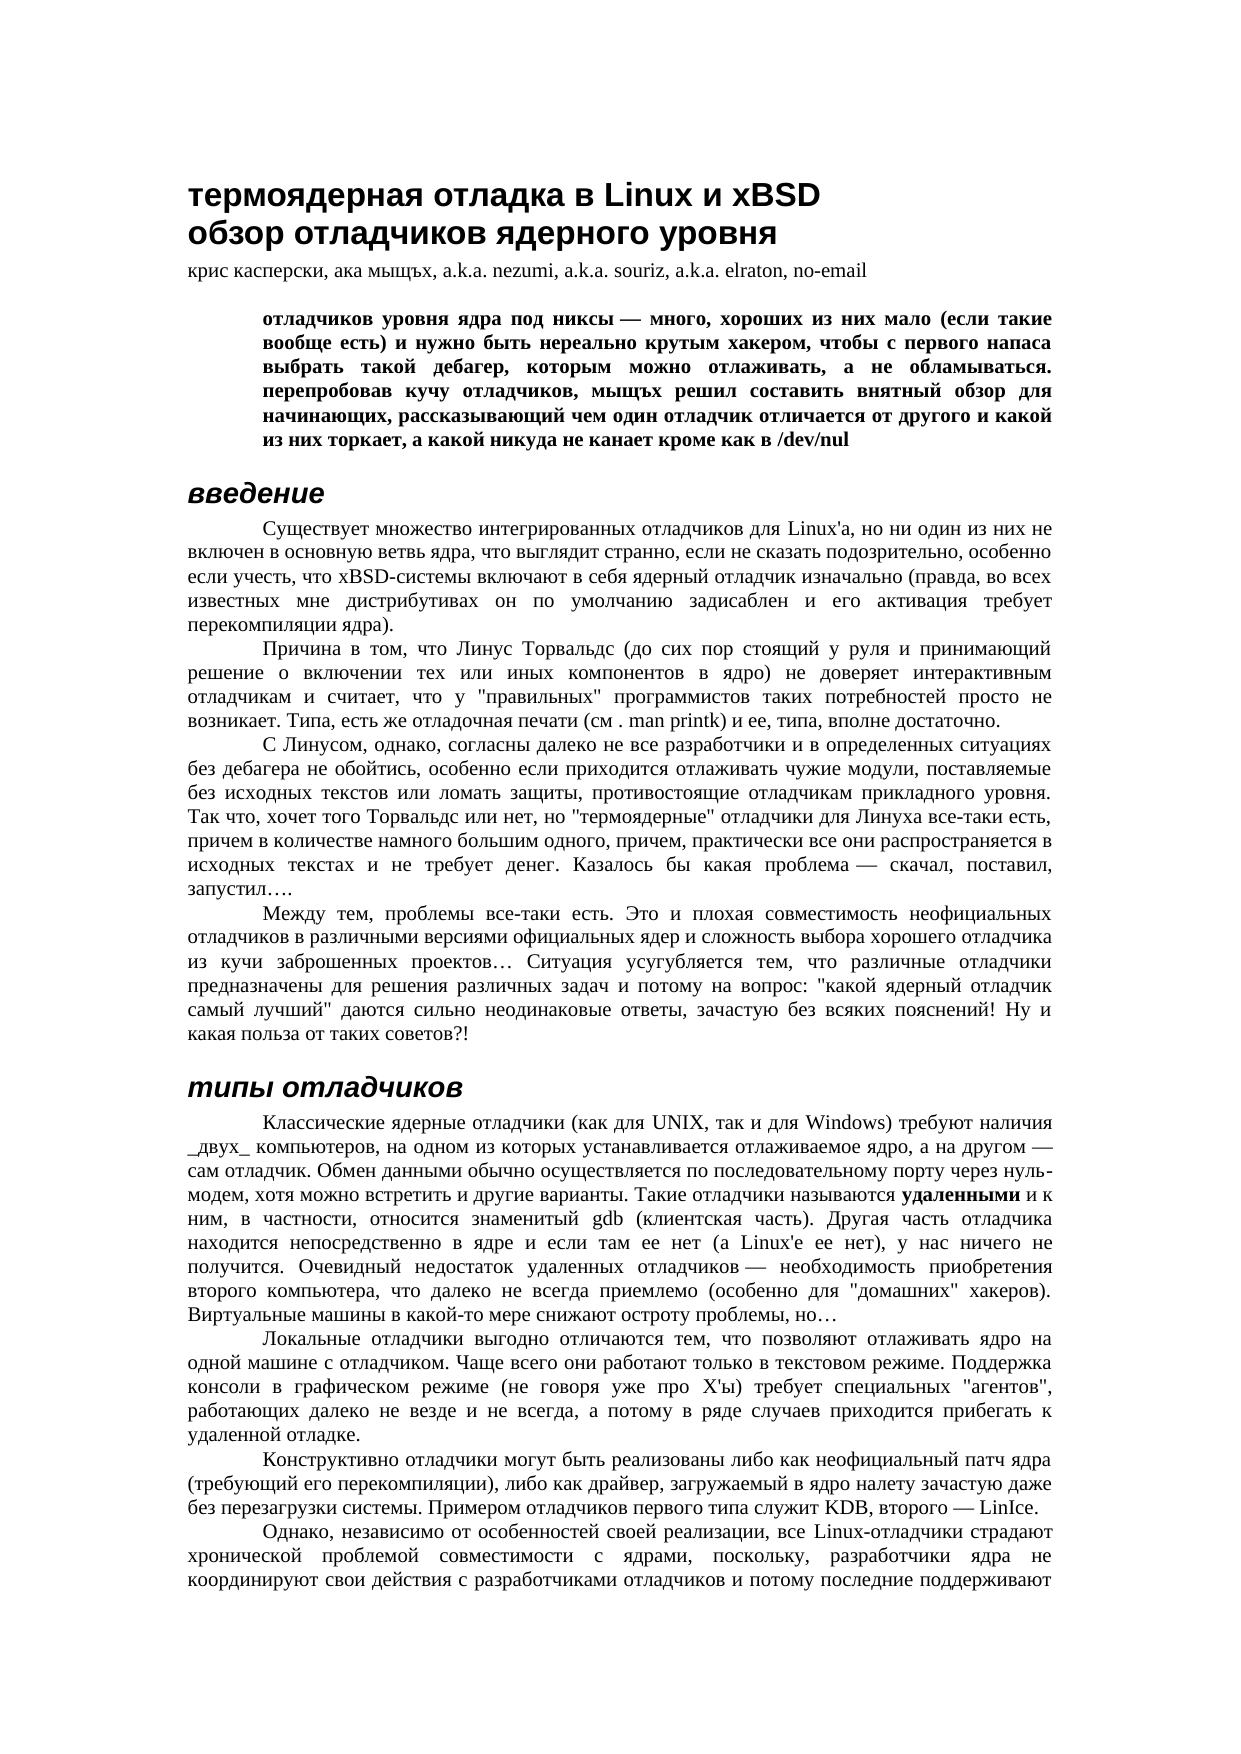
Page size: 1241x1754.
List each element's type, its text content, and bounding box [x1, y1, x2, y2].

text Причина в том, что Линус Торвальдс (до сих пор стоящий у руля и принимающий решение о включении тех или иных компонентов в ядро) не доверяет интерактивным отладчикам и считает, что у "правильных" программистов таких потребностей просто не возникает. Типа, есть же отладочная печати (см . man printk) и ее, типа, вполне достаточно. [187, 636, 1053, 732]
text Локальные отладчики выгодно отличаются тем, что позволяют отлаживать ядро на одной машине с отладчиком. Чаще всего они работают только в текстовом режиме. Поддержка консоли в графическом режиме (не говоря уже про X'ы) требует специальных "агентов", работающих далеко не везде и не всегда, а потому в ряде случаев приходится прибегать к удаленной отладке. [187, 1326, 1053, 1446]
text Существует множество интегрированных отладчиков для Linux'а, но ни один из них не включен в основную ветвь ядра, что выглядит странно, если не сказать подозрительно, особенно если учесть, что xBSD-системы включают в себя ядерный отладчик изначально (правда, во всех известных мне дистрибутивах он по умолчанию задисаблен и его активация требует перекомпиляции ядра). [187, 515, 1053, 636]
subtitle введение [187, 476, 1053, 509]
text Между тем, проблемы все-таки есть. Это и плохая совместимость неофициальных отладчиков в различными версиями официальных ядер и сложность выбора хорошего отладчика из кучи заброшенных проектов… Ситуация усугубляется тем, что различные отладчики предназначены для решения различных задач и потому на вопрос: "какой ядерный отладчик самый лучший" даются сильно неодинаковые ответы, зачастую без всяких пояснений! Ну и какая польза от таких советов?! [187, 900, 1053, 1045]
text С Линусом, однако, согласны далеко не все разработчики и в определенных ситуациях без дебагера не обойтись, особенно если приходится отлаживать чужие модули, поставляемые без исходных текстов или ломать защиты, противостоящие отладчикам прикладного уровня. Так что, хочет того Торвальдс или нет, но "термоядерные" отладчики для Линуха все-таки есть, причем в количестве намного большим одного, причем, практически все они распространяется в исходных текстах и не требует денег. Казалось бы какая проблема — скачал, поставил, запустил…. [187, 732, 1053, 900]
text Классические ядерные отладчики (как для UNIX, так и для Windows) требуют наличия _двух_ компьютеров, на одном из которых устанавливается отлаживаемое ядро, а на другом — сам отладчик. Обмен данными обычно осуществляется по последовательному порту через нуль-модем, хотя можно встретить и другие варианты. Такие отладчики называются удаленными и к ним, в частности, относится знаменитый gdb (клиентская часть). Другая часть отладчика находится непосредственно в ядре и если там ее нет (а Linux'е ее нет), у нас ничего не получится. Очевидный недостаток удаленных отладчиков — необходимость приобретения второго компьютера, что далеко не всегда приемлемо (особенно для "домашних" хакеров). Виртуальные машины в какой-то мере снижают остроту проблемы, но… [187, 1109, 1053, 1326]
subtitle типы отладчиков [187, 1070, 1053, 1103]
text крис касперски, ака мыщъх, a.k.a. nezumi, a.k.a. souriz, a.k.a. elraton, no-email [187, 258, 1053, 282]
text отладчиков уровня ядра под никсы — много, хороших из них мало (если такие вообще есть) и нужно быть нереально крутым хакером, чтобы с первого напаса выбрать такой дебагер, которым можно отлаживать, а не обламываться. перепробовав кучу отладчиков, мыщъх решил составить внятный обзор для начинающих, рассказывающий чем один отладчик отличается от другого и какой из них торкает, а какой никуда не канает кроме как в /dev/nul [262, 306, 1053, 451]
text Конструктивно отладчики могут быть реализованы либо как неофициальный патч ядра (требующий его перекомпиляции), либо как драйвер, загружаемый в ядро налету зачастую даже без перезагрузки системы. Примером отладчиков первого типа служит KDB, второго — LinIce. [187, 1446, 1053, 1519]
text Однако, независимо от особенностей своей реализации, все Linux-отладчики страдают хронической проблемой совместимости с ядрами, поскольку, разработчики ядра не координируют свои действия с разработчиками отладчиков и потому последние поддерживают [187, 1519, 1053, 1591]
subtitle термоядерная отладка в Linux и xBSD обзор отладчиков ядерного уровня [187, 175, 1053, 252]
